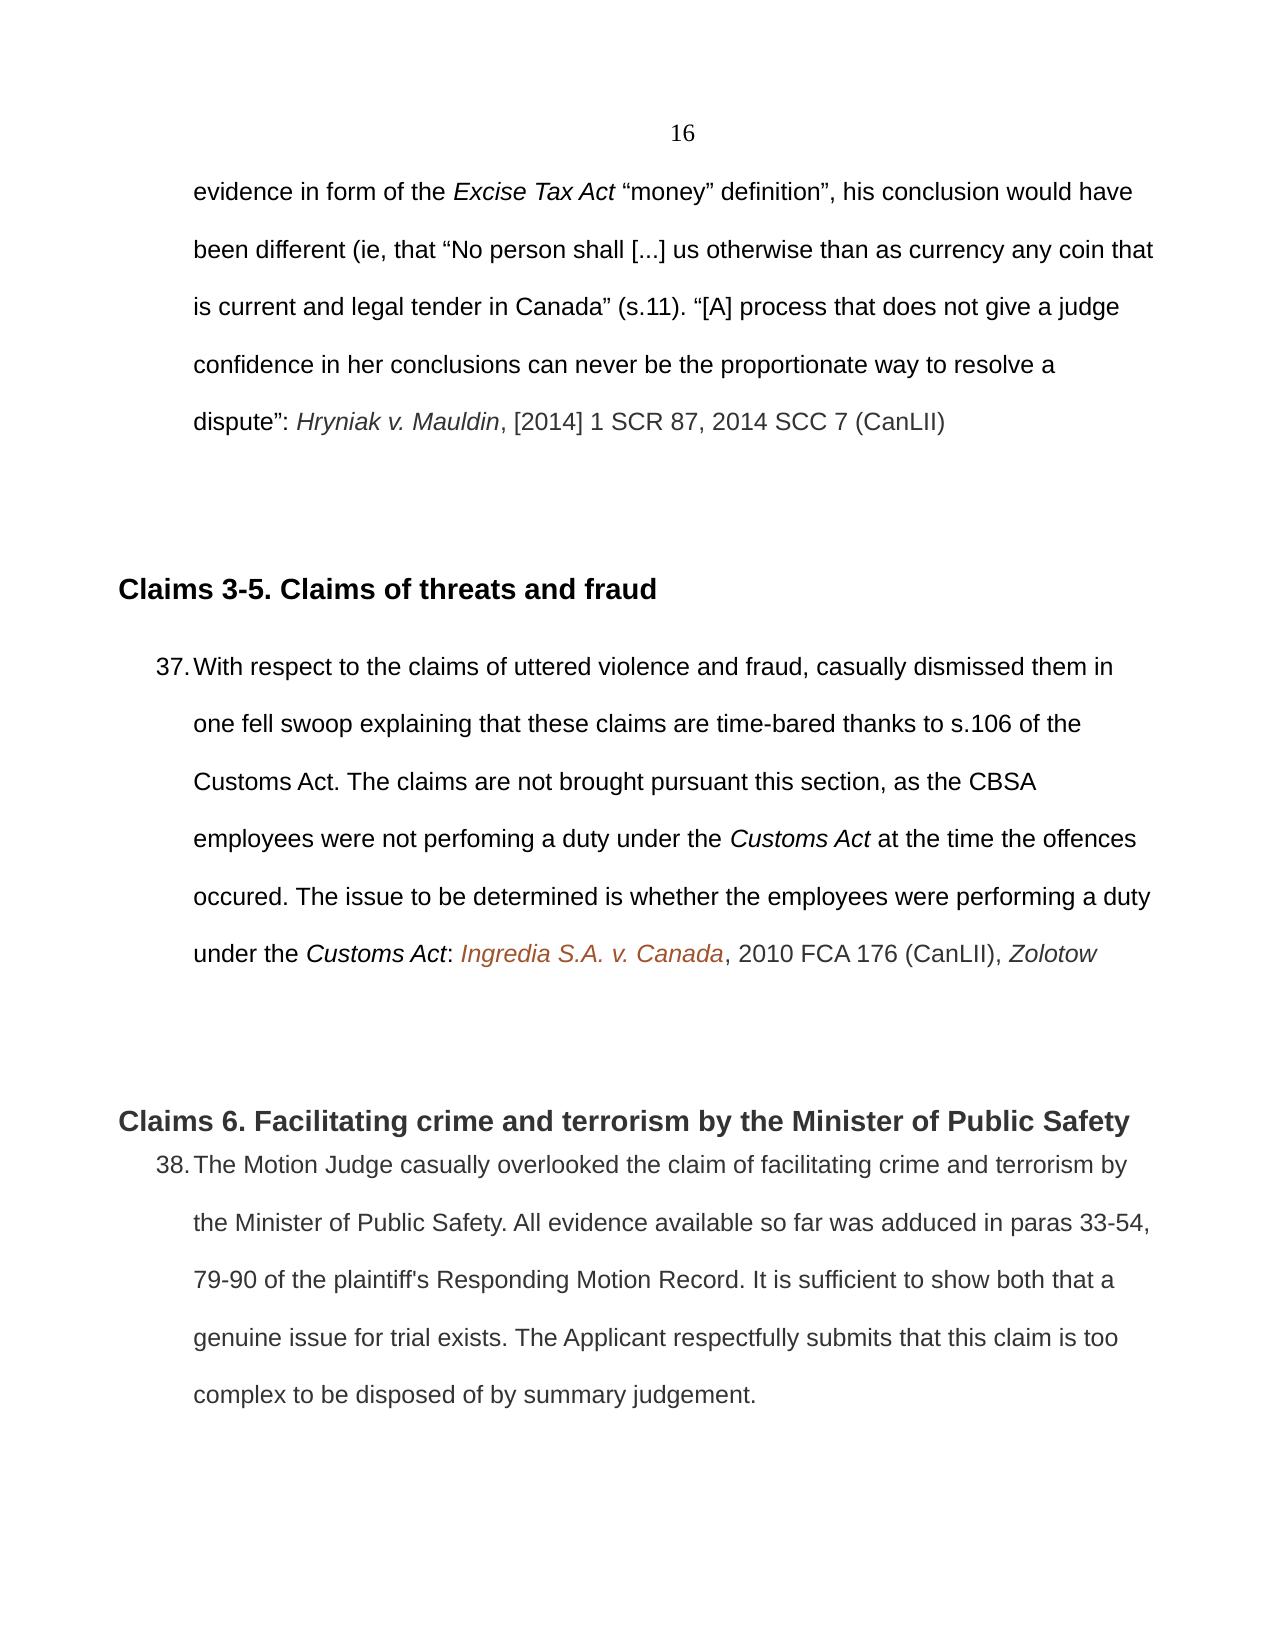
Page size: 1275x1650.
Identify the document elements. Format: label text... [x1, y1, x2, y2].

subtitle Claims 6. Facilitating crime and terrorism by the Minister of Public Safety [118, 1104, 1157, 1138]
subtitle The Motion Judge casually overlooked the claim of facilitating crime and terrorism by the Minister of Public Safety. All evidence available so far was adduced in paras 33-54, 79-90 of the plaintiff's Responding Motion Record. It is sufficient to show both that a genuine issue for trial exists. The Applicant respectfully submits that this claim is too complex to be disposed of by summary judgement. [156, 1150, 1157, 1409]
subtitle Claims 3-5. Claims of threats and fraud [118, 572, 1157, 606]
subtitle evidence in form of the Excise Tax Act “money” definition”, his conclusion would have been different (ie, that “No person shall [...] us otherwise than as currency any coin that is current and legal tender in Canada” (s.11). “[A] process that does not give a judge confidence in her conclusions can never be the proportionate way to resolve a dispute”: Hryniak v. Mauldin, [2014] 1 SCR 87, 2014 SCC 7 (CanLII) [156, 177, 1157, 436]
subtitle With respect to the claims of uttered violence and fraud, casually dismissed them in one fell swoop explaining that these claims are time-bared thanks to s.106 of the Customs Act. The claims are not brought pursuant this section, as the CBSA employees were not perfoming a duty under the Customs Act at the time the offences occured. The issue to be determined is whether the employees were performing a duty under the Customs Act: Ingredia S.A. v. Canada, 2010 FCA 176 (CanLII), Zolotow [156, 652, 1157, 968]
